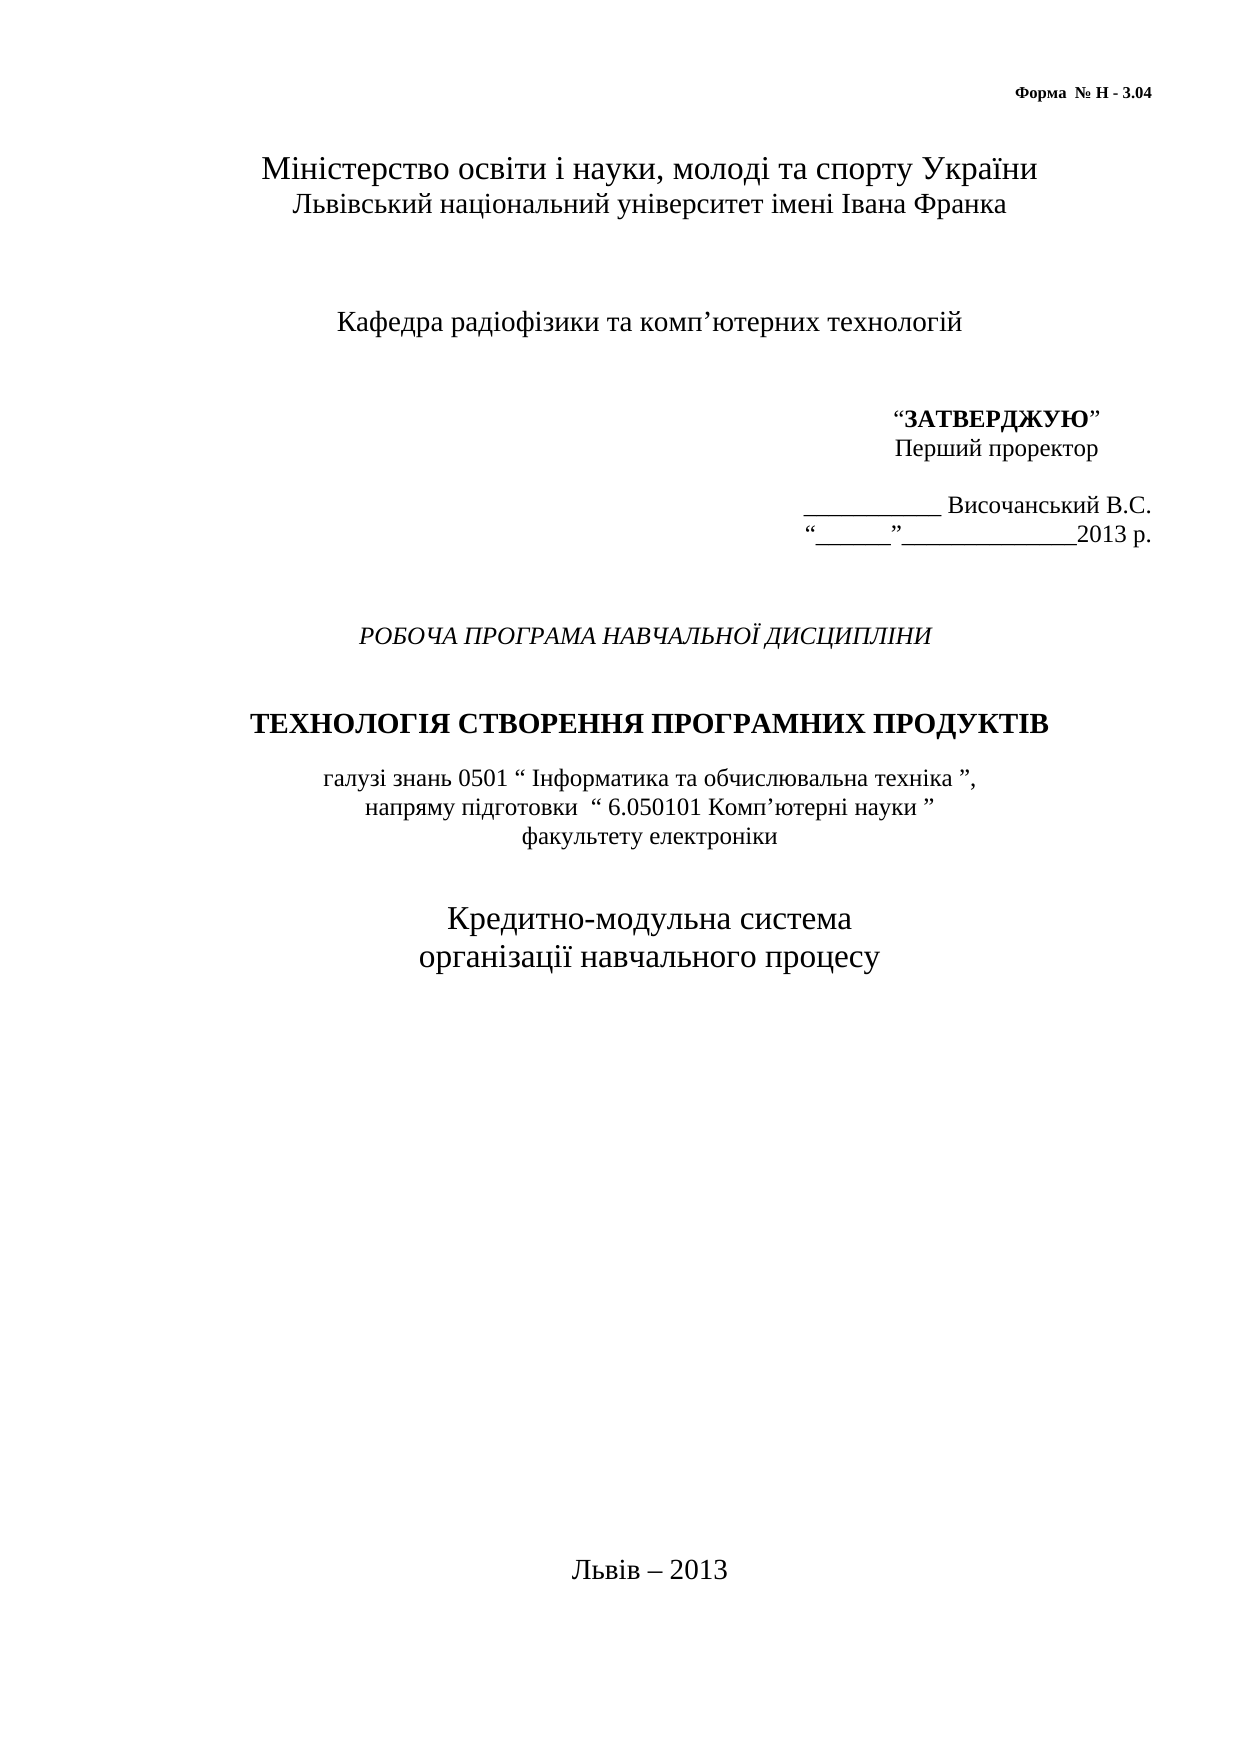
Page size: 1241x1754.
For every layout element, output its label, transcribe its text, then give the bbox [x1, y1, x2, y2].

text Форма № Н - 3.04 [150, 83, 1152, 102]
text “ЗАТВЕРДЖУЮ” [842, 404, 1152, 433]
text галузі знань 0501 “ Інформатика та обчислювальна техніка ”, напряму підготовки “ 6.050101 Комп’ютерні науки ” [148, 763, 1152, 821]
text Львів – 2013 [148, 1552, 1152, 1586]
text ___________ Височанський В.С. [148, 491, 1152, 519]
text Міністерство освіти і науки, молоді та спорту України [148, 148, 1152, 186]
text організації навчального процесу [148, 936, 1152, 974]
text факультету електроніки [148, 821, 1152, 850]
text “______”______________2013 р. [148, 519, 1152, 548]
text Перший проректор [842, 433, 1152, 462]
text Кафедра радіофізики та комп’ютерних технологій [148, 304, 1152, 337]
subtitle РОБОЧА ПРОГРАМА НАВЧАЛЬНОЇ ДИСЦИПЛІНИ [148, 621, 1152, 650]
text Кредитно-модульна система [148, 898, 1152, 936]
text ТЕХНОЛОГІЯ СТВОРЕННЯ ПРОГРАМНИХ ПРОДУКТІВ [148, 706, 1152, 739]
text Львівський національний університет імені Івана Франка [148, 186, 1152, 220]
